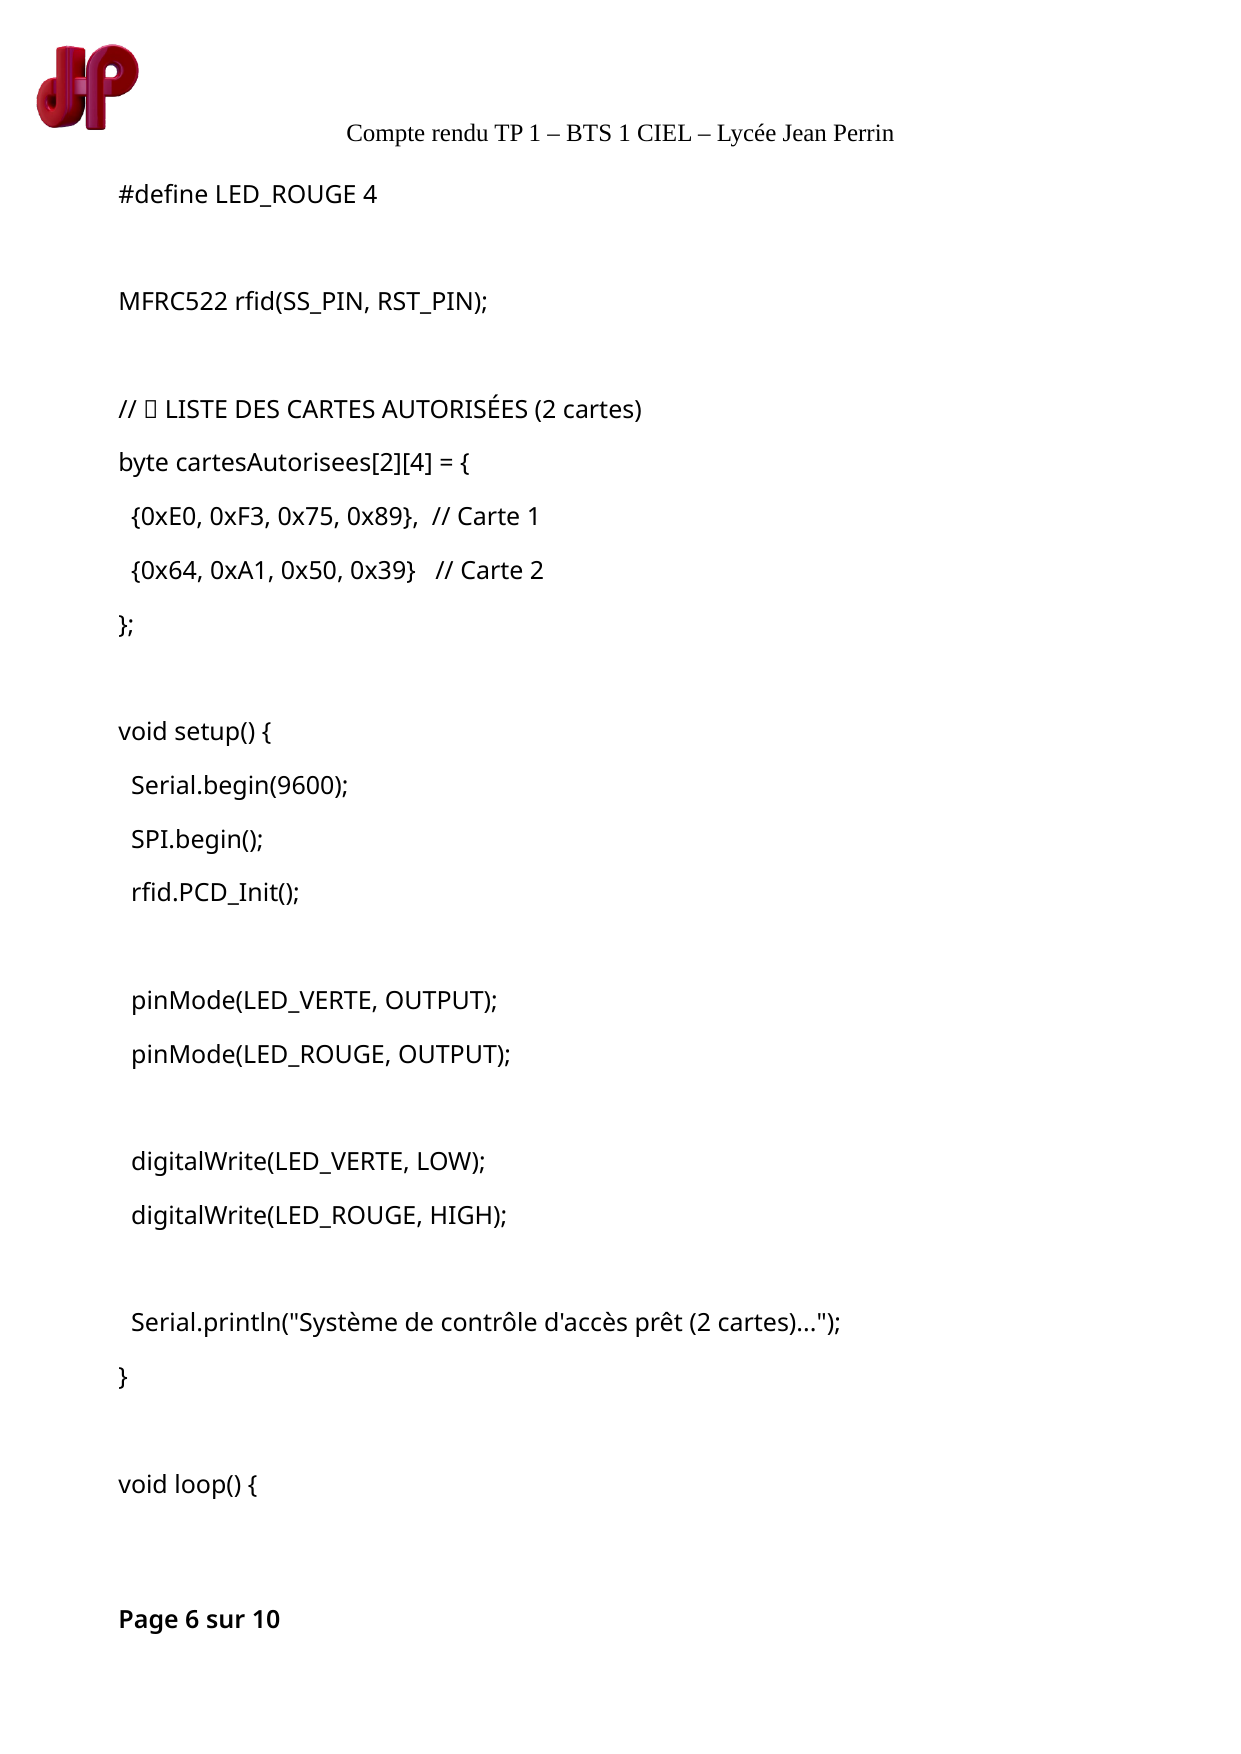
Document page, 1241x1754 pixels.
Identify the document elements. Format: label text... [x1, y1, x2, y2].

text // ✅ LISTE DES CARTES AUTORISÉES (2 cartes) [118, 391, 1122, 425]
text {0x64, 0xA1, 0x50, 0x39} // Carte 2 [118, 553, 1122, 587]
text digitalWrite(LED_ROUGE, HIGH); [118, 1198, 1122, 1232]
text Serial.println("Système de contrôle d'accès prêt (2 cartes)..."); [118, 1305, 1122, 1339]
text Serial.begin(9600); [118, 768, 1122, 802]
text MFRC522 rfid(SS_PIN, RST_PIN); [118, 284, 1122, 318]
text void loop() { [118, 1466, 1122, 1500]
text } [118, 1359, 1122, 1393]
text }; [118, 606, 1122, 640]
text #define LED_ROUGE 4 [118, 176, 1122, 210]
text SPI.begin(); [118, 821, 1122, 855]
text rfid.PCD_Init(); [118, 875, 1122, 909]
text byte cartesAutorisees[2][4] = { [118, 445, 1122, 479]
text pinMode(LED_VERTE, OUTPUT); [118, 983, 1122, 1017]
text {0xE0, 0xF3, 0x75, 0x89}, // Carte 1 [118, 499, 1122, 533]
text void setup() { [118, 714, 1122, 748]
text pinMode(LED_ROUGE, OUTPUT); [118, 1036, 1122, 1070]
picture [22, 22, 151, 151]
text digitalWrite(LED_VERTE, LOW); [118, 1144, 1122, 1178]
